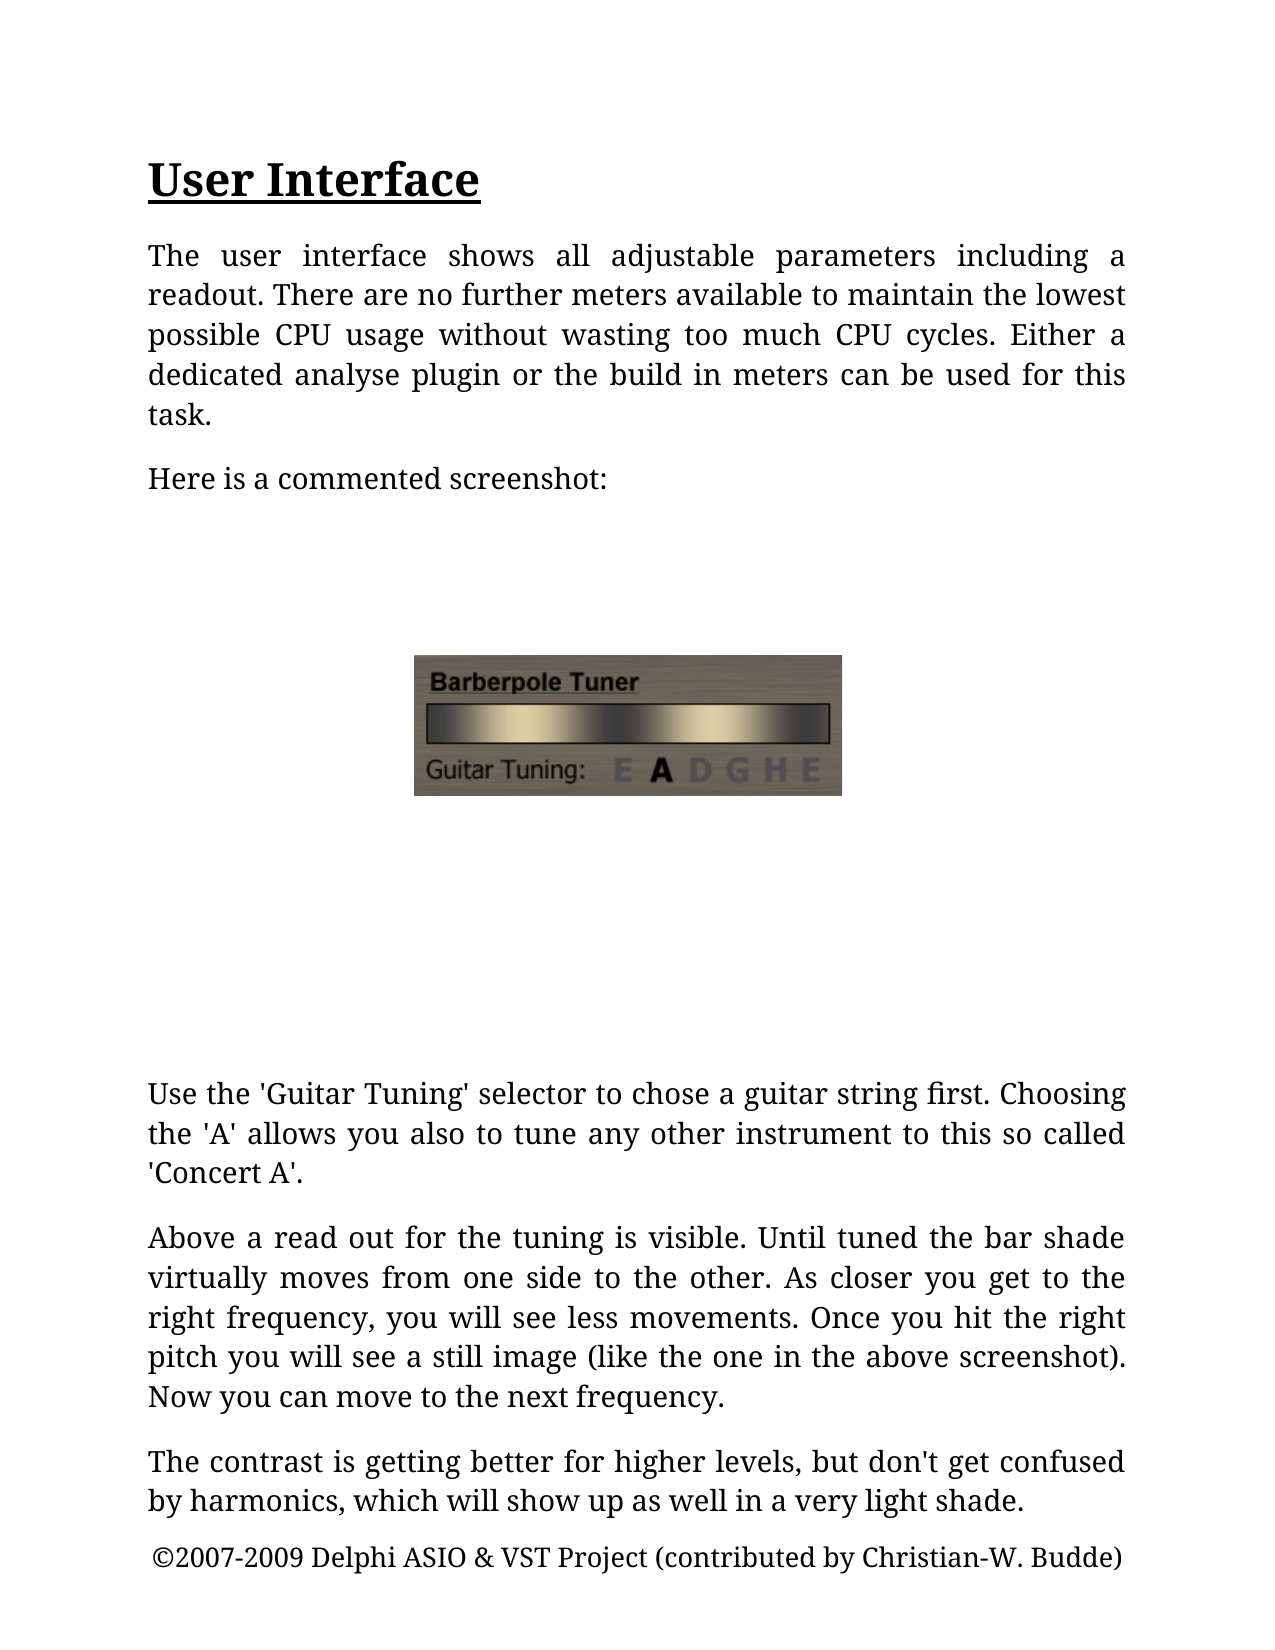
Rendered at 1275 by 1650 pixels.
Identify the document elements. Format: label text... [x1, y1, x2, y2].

text The contrast is getting better for higher levels, but don't get confused by harmonics, which will show up as well in a very light shade. [148, 1441, 1127, 1520]
picture [414, 655, 843, 796]
text The user interface shows all adjustable parameters including a readout. There are no further meters available to maintain the lowest possible CPU usage without wasting too much CPU cycles. Either a dedicated analyse plugin or the build in meters can be used for this task. [148, 235, 1127, 433]
text Above a read out for the tuning is visible. Until tuned the bar shade virtually moves from one side to the other. As closer you get to the right frequency, you will see less movements. Once you hit the right pitch you will see a still image (like the one in the above screenshot). Now you can move to the next frequency. [148, 1217, 1127, 1416]
text Use the 'Guitar Tuning' selector to chose a guitar string first. Choosing the 'A' allows you also to tune any other instrument to this so called 'Concert A'. [148, 1073, 1127, 1192]
subtitle User Interface [148, 148, 1127, 210]
text Here is a commented screenshot: [148, 458, 1127, 498]
